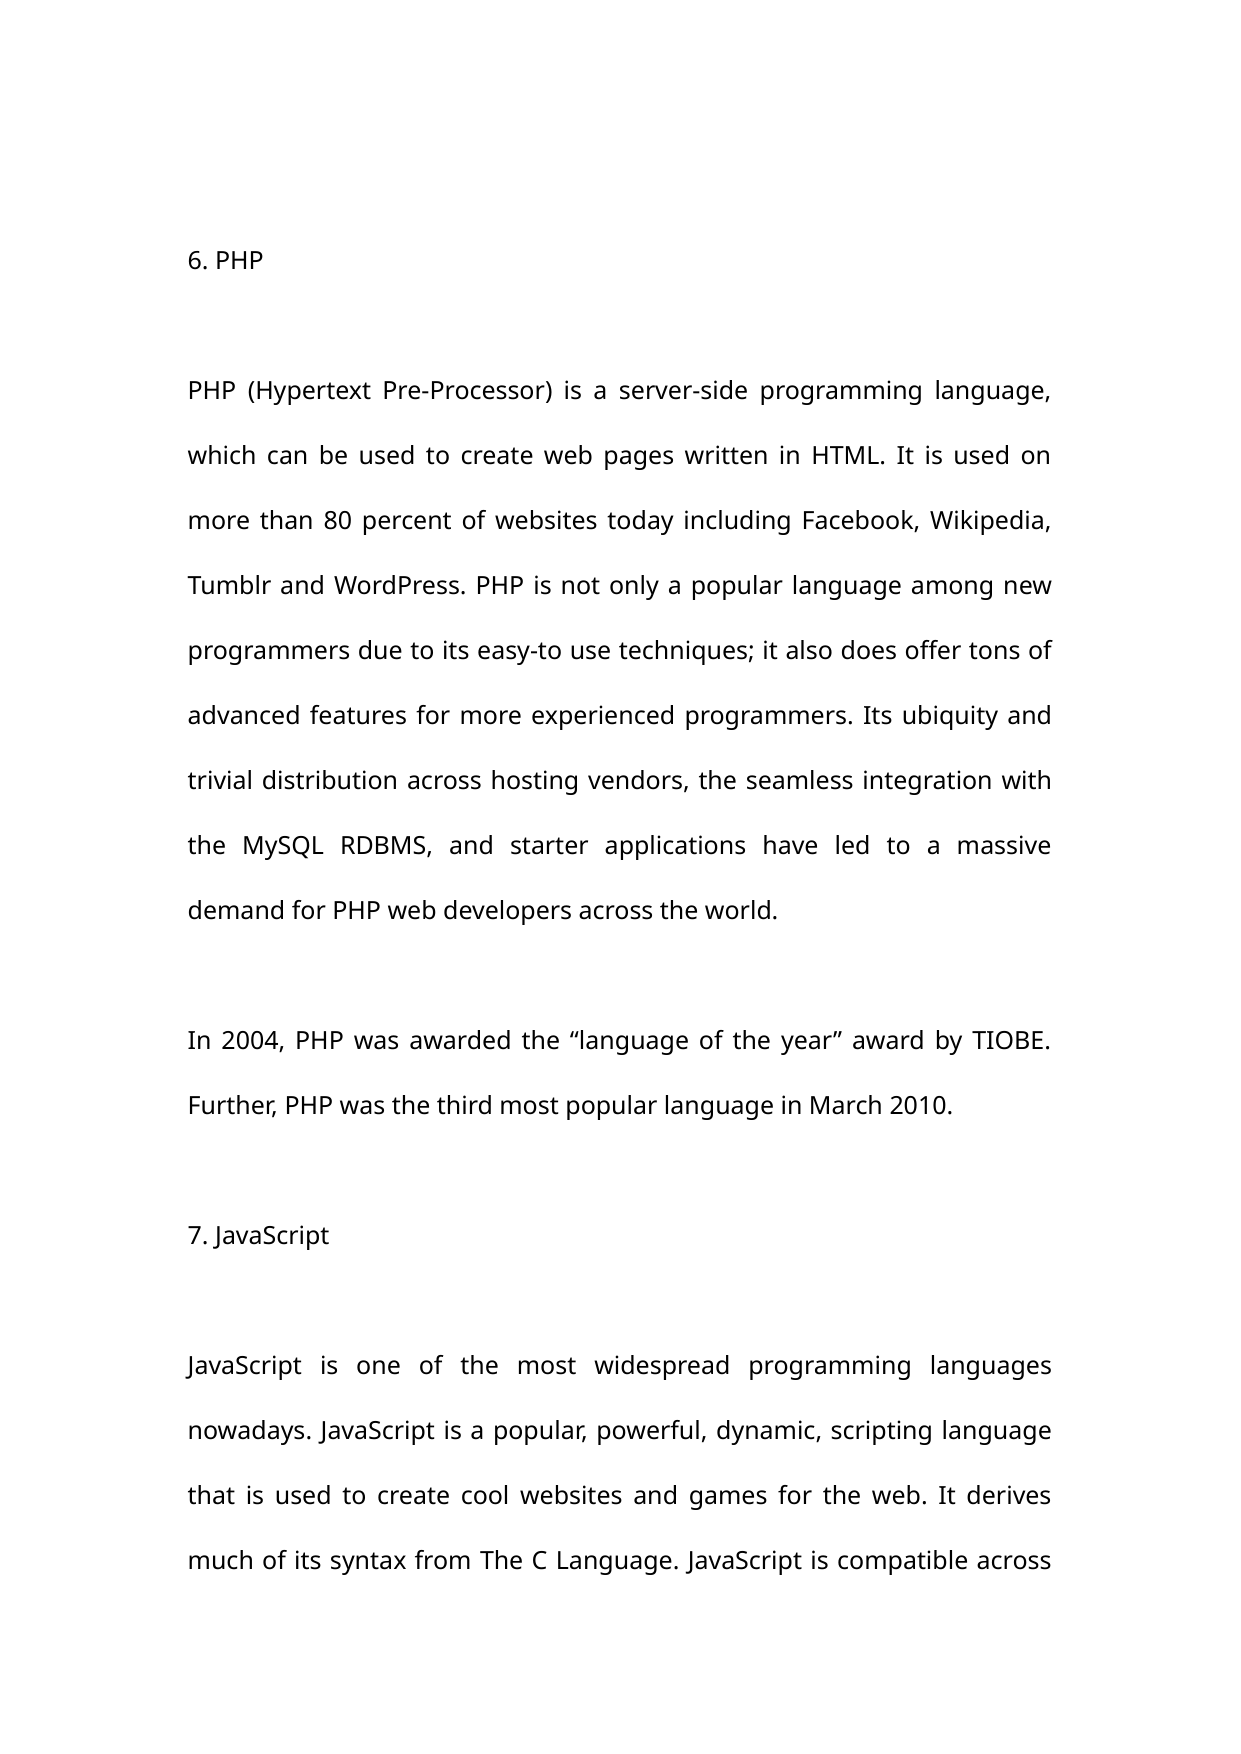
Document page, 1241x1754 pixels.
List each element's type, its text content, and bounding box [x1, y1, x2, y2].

text PHP (Hypertext Pre-Processor) is a server-side programming language, which can be used to create web pages written in HTML. It is used on more than 80 percent of websites today including Facebook, Wikipedia, Tumblr and WordPress. PHP is not only a popular language among new programmers due to its easy-to use techniques; it also does offer tons of advanced features for more experienced programmers. Its ubiquity and trivial distribution across hosting vendors, the seamless integration with the MySQL RDBMS, and starter applications have led to a massive demand for PHP web developers across the world. [187, 357, 1053, 942]
text JavaScript is one of the most widespread programming languages nowadays. JavaScript is a popular, powerful, dynamic, scripting language that is used to create cool websites and games for the web. It derives much of its syntax from The C Language. JavaScript is compatible across [187, 1332, 1053, 1592]
text 7. JavaScript [187, 1202, 1053, 1267]
text In 2004, PHP was awarded the “language of the year” award by TIOBE. Further, PHP was the third most popular language in March 2010. [187, 1007, 1053, 1137]
text 6. PHP [187, 227, 1053, 292]
